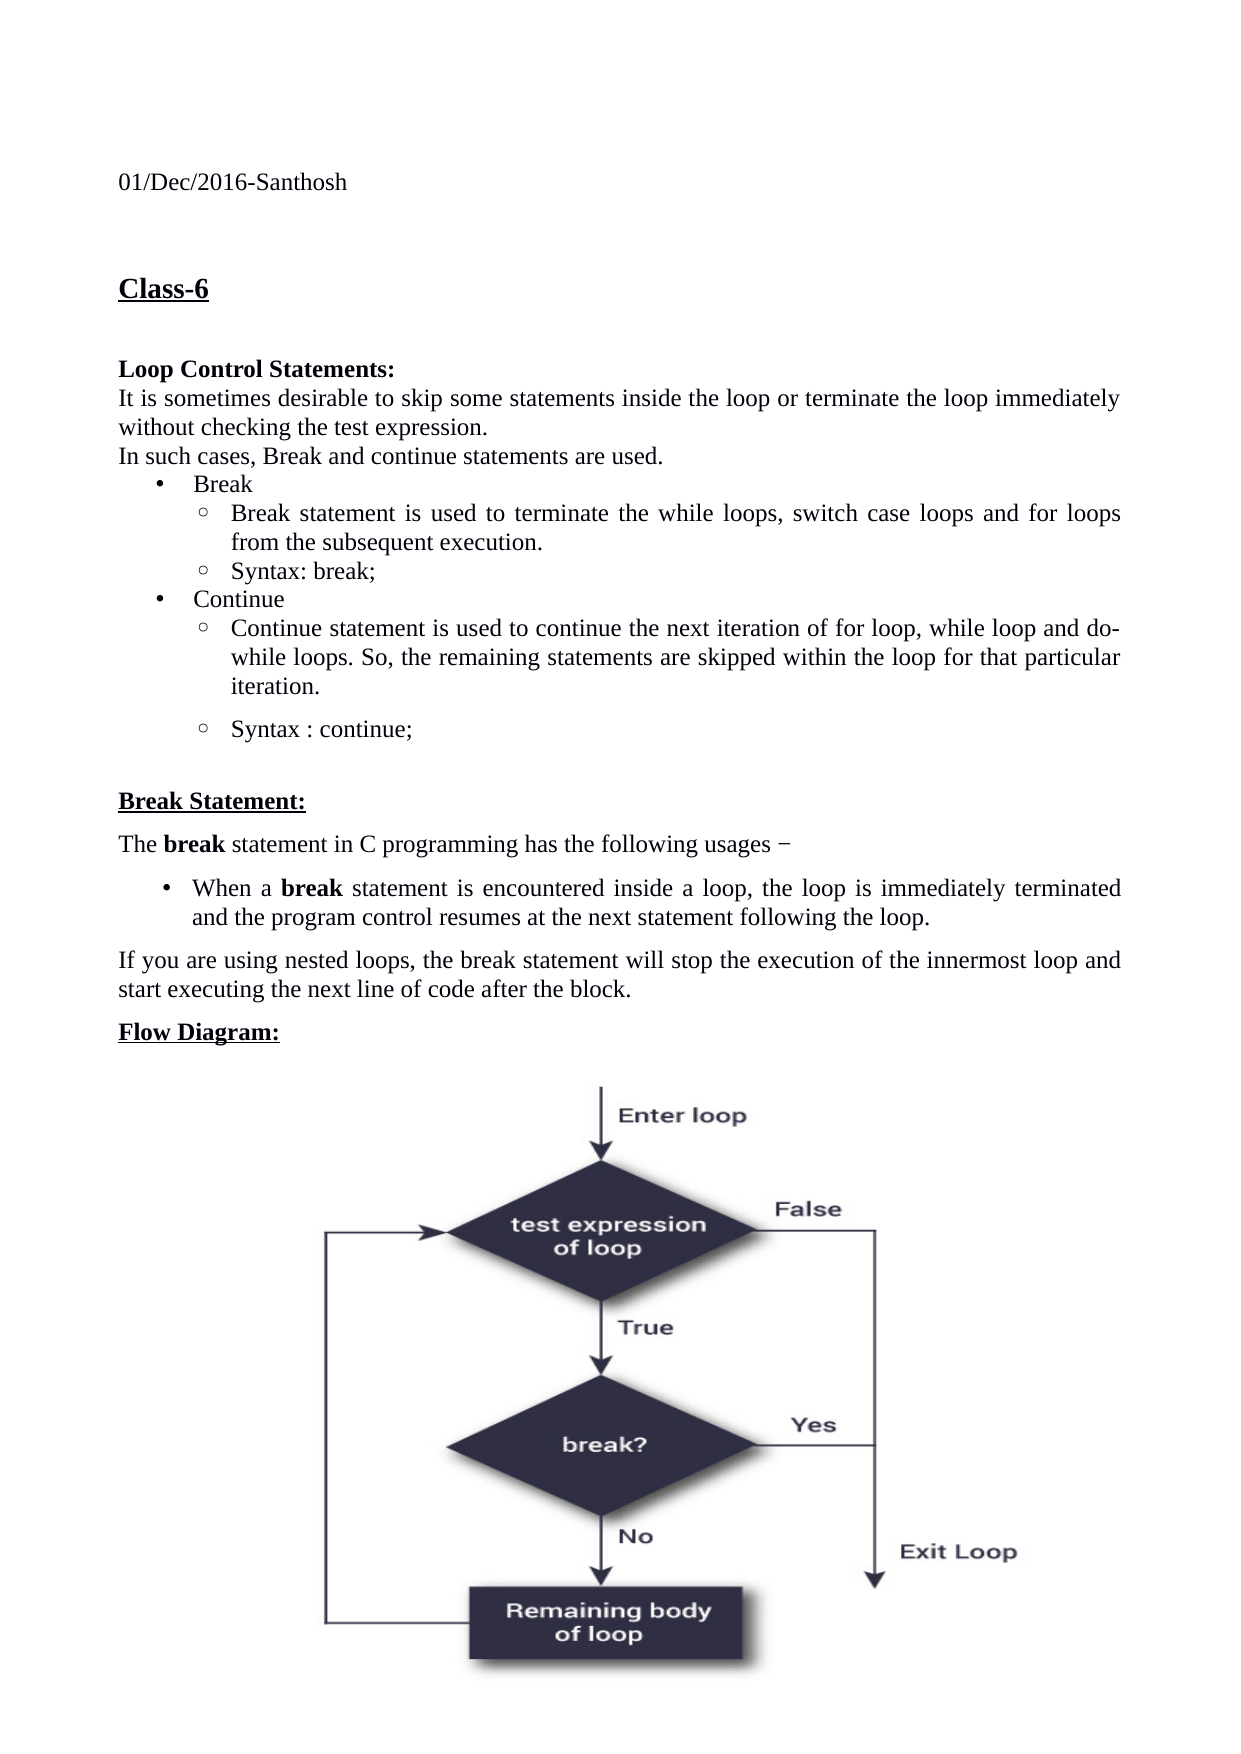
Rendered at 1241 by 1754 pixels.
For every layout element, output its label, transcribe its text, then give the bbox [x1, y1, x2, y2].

picture [265, 1059, 1047, 1686]
text Break Statement: [118, 786, 1122, 815]
text Flow Diagram: [118, 1017, 1122, 1046]
list Syntax: break; [193, 556, 1122, 584]
list Break [156, 469, 1122, 498]
text Loop Control Statements: [118, 354, 1122, 383]
text The break statement in C programming has the following usages − [118, 829, 1122, 858]
list Break statement is used to terminate the while loops, switch case loops and for loops from the subsequent execution. [193, 498, 1122, 556]
list Continue [156, 584, 1122, 613]
text It is sometimes desirable to skip some statements inside the loop or terminate the loop immediately without checking the test expression. [118, 383, 1122, 441]
list Continue statement is used to continue the next iteration of for loop, while loop and do-while loops. So, the remaining statements are skipped within the loop for that particular iteration. [193, 613, 1122, 699]
text If you are using nested loops, the break statement will stop the execution of the innermost loop and start executing the next line of code after the block. [118, 945, 1122, 1002]
list Syntax : continue; [193, 714, 1122, 743]
text In such cases, Break and continue statements are used. [118, 441, 1122, 469]
text Class-6 [118, 271, 1122, 304]
text 01/Dec/2016-Santhosh [118, 167, 1122, 196]
list When a break statement is encountered inside a loop, the loop is immediately terminated and the program control resumes at the next statement following the loop. [162, 873, 1122, 930]
